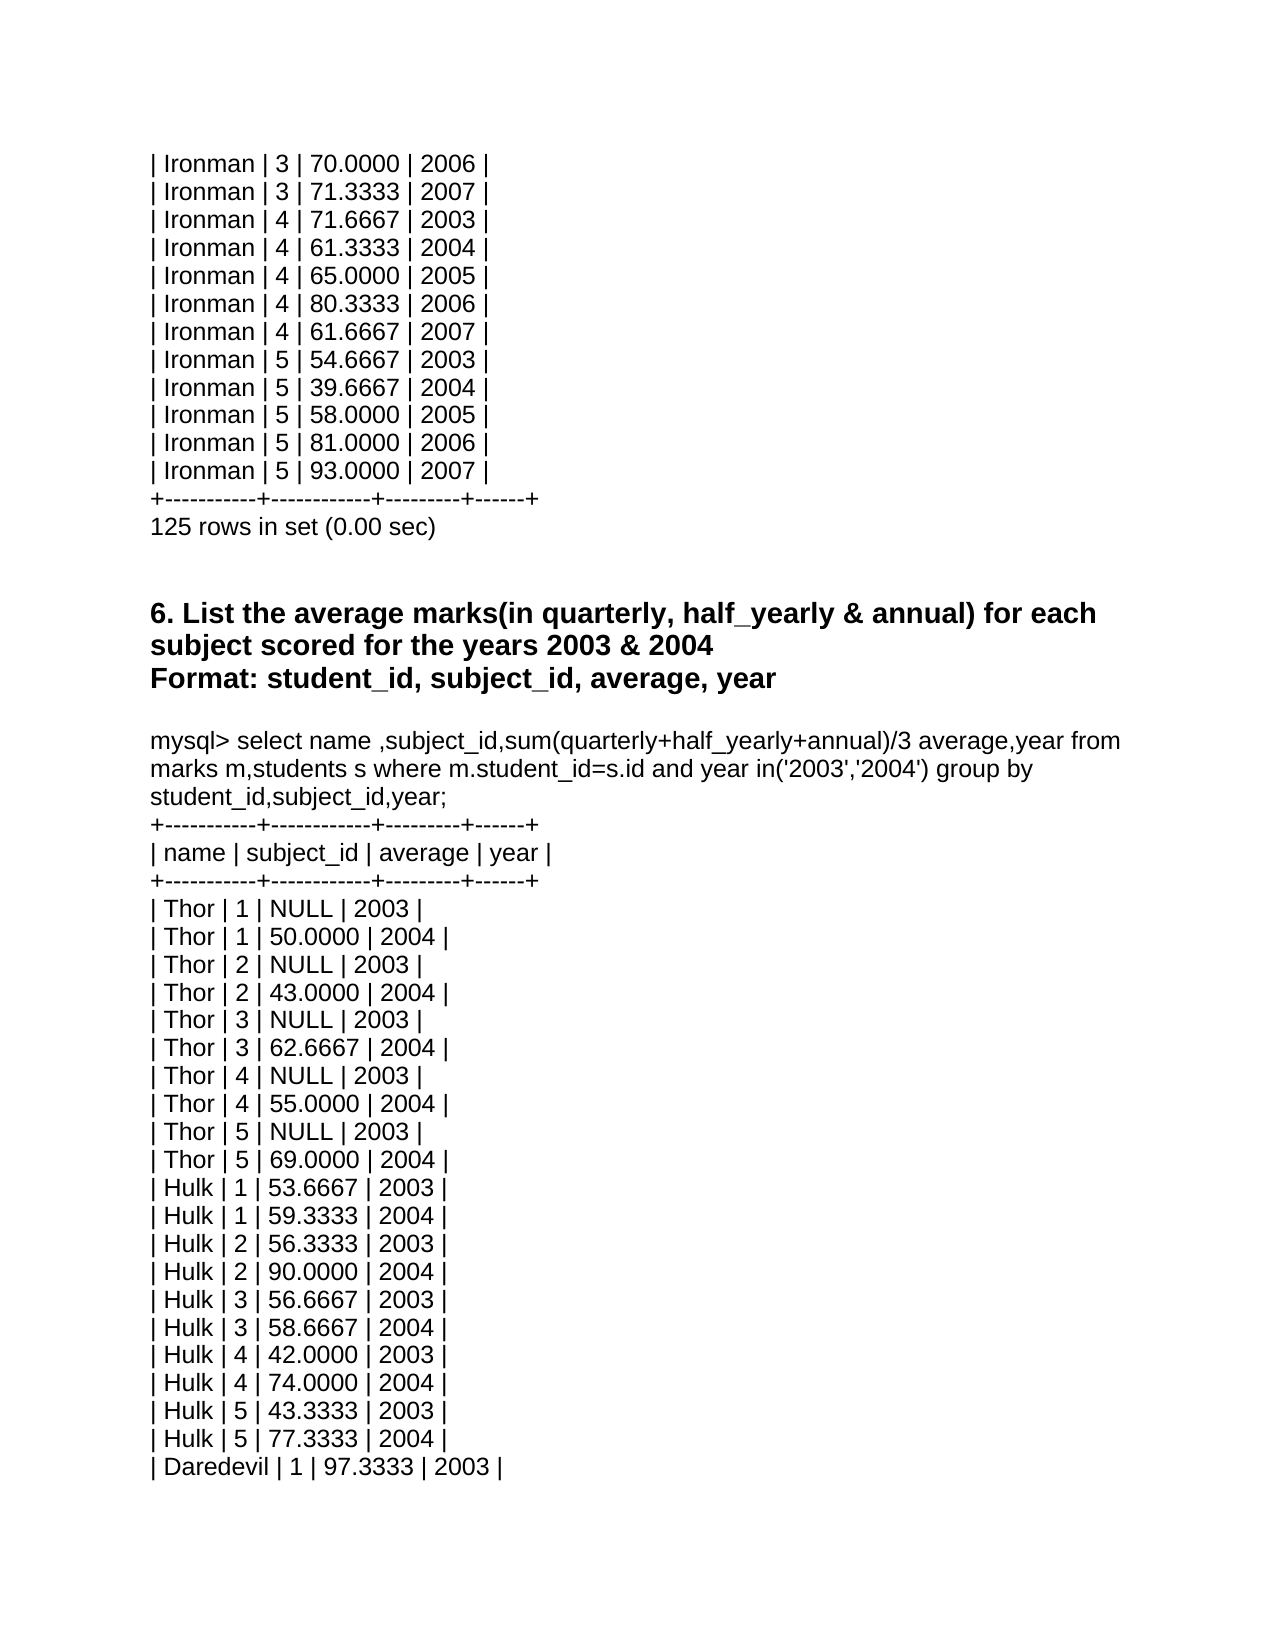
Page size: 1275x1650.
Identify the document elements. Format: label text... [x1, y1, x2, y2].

text | Hulk | 5 | 77.3333 | 2004 | [150, 1425, 1125, 1453]
text | Ironman | 5 | 54.6667 | 2003 | [150, 345, 1125, 373]
text mysql> select name ,subject_id,sum(quarterly+half_yearly+annual)/3 average,year from marks m,students s where m.student_id=s.id and year in('2003','2004') group by student_id,subject_id,year; [150, 727, 1125, 811]
text 6. List the average marks(in quarterly, half_yearly & annual) for each subject scored for the years 2003 & 2004 [150, 597, 1125, 662]
text | Ironman | 4 | 80.3333 | 2006 | [150, 289, 1125, 317]
text 125 rows in set (0.00 sec) [150, 513, 1125, 541]
text | Ironman | 3 | 71.3333 | 2007 | [150, 178, 1125, 206]
text | Hulk | 3 | 56.6667 | 2003 | [150, 1285, 1125, 1313]
text | Ironman | 4 | 61.3333 | 2004 | [150, 234, 1125, 262]
text | Thor | 1 | 50.0000 | 2004 | [150, 922, 1125, 950]
text | Hulk | 5 | 43.3333 | 2003 | [150, 1397, 1125, 1425]
text | Ironman | 4 | 61.6667 | 2007 | [150, 317, 1125, 345]
text | Thor | 1 | NULL | 2003 | [150, 894, 1125, 922]
text | name | subject_id | average | year | [150, 839, 1125, 867]
text +-----------+------------+---------+------+ [150, 867, 1125, 894]
text | Thor | 5 | 69.0000 | 2004 | [150, 1146, 1125, 1174]
text | Daredevil | 1 | 97.3333 | 2003 | [150, 1453, 1125, 1481]
text | Hulk | 1 | 59.3333 | 2004 | [150, 1202, 1125, 1229]
text | Ironman | 4 | 71.6667 | 2003 | [150, 206, 1125, 234]
text | Hulk | 4 | 42.0000 | 2003 | [150, 1341, 1125, 1369]
text | Ironman | 5 | 93.0000 | 2007 | [150, 457, 1125, 485]
text | Thor | 3 | NULL | 2003 | [150, 1006, 1125, 1034]
text | Ironman | 5 | 58.0000 | 2005 | [150, 401, 1125, 429]
text +-----------+------------+---------+------+ [150, 485, 1125, 513]
text Format: student_id, subject_id, average, year [150, 662, 1125, 694]
text | Thor | 5 | NULL | 2003 | [150, 1118, 1125, 1146]
text | Hulk | 3 | 58.6667 | 2004 | [150, 1313, 1125, 1341]
text | Hulk | 1 | 53.6667 | 2003 | [150, 1174, 1125, 1202]
text | Ironman | 3 | 70.0000 | 2006 | [150, 150, 1125, 178]
text | Thor | 2 | 43.0000 | 2004 | [150, 978, 1125, 1006]
text | Hulk | 2 | 56.3333 | 2003 | [150, 1229, 1125, 1257]
text | Hulk | 4 | 74.0000 | 2004 | [150, 1369, 1125, 1397]
text | Hulk | 2 | 90.0000 | 2004 | [150, 1257, 1125, 1285]
text | Thor | 4 | 55.0000 | 2004 | [150, 1090, 1125, 1118]
text | Ironman | 4 | 65.0000 | 2005 | [150, 262, 1125, 289]
text | Thor | 3 | 62.6667 | 2004 | [150, 1034, 1125, 1062]
text | Ironman | 5 | 81.0000 | 2006 | [150, 429, 1125, 457]
text +-----------+------------+---------+------+ [150, 811, 1125, 839]
text | Ironman | 5 | 39.6667 | 2004 | [150, 373, 1125, 401]
text | Thor | 4 | NULL | 2003 | [150, 1062, 1125, 1090]
text | Thor | 2 | NULL | 2003 | [150, 950, 1125, 978]
